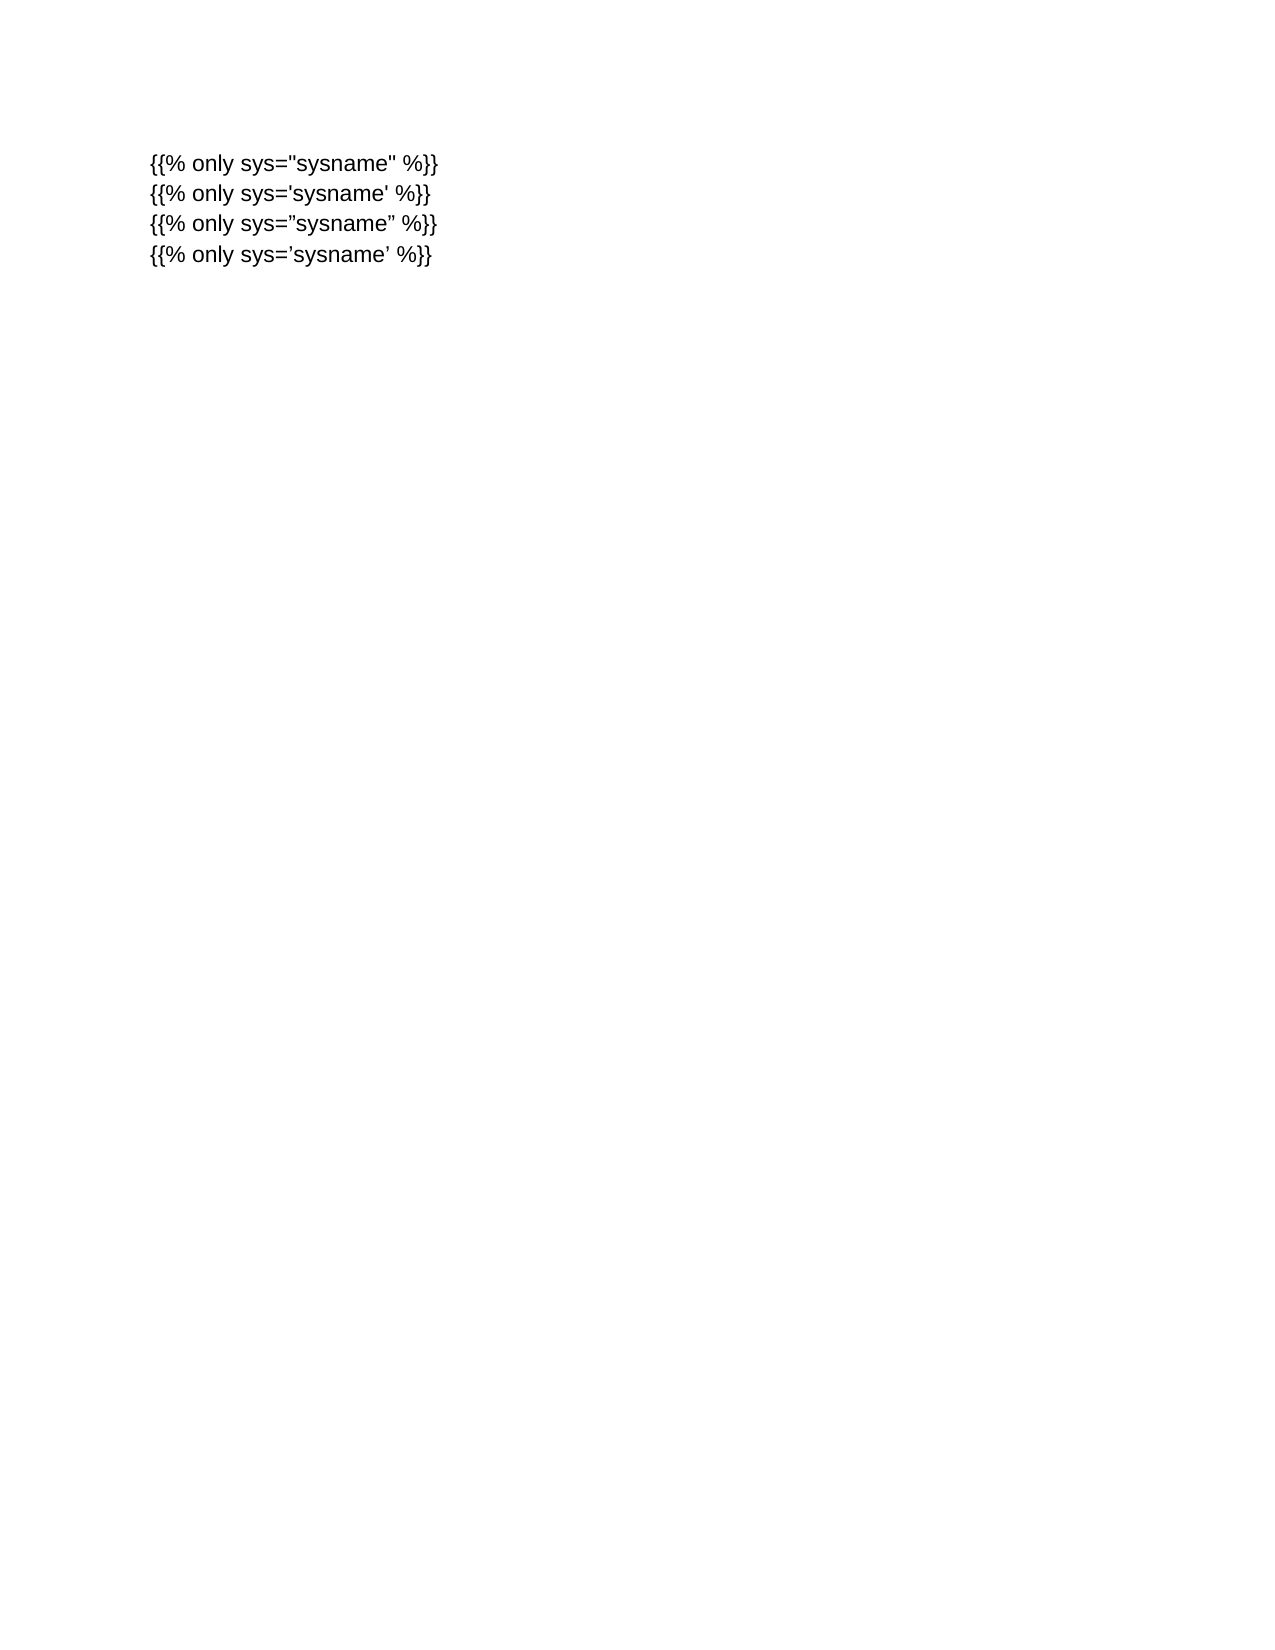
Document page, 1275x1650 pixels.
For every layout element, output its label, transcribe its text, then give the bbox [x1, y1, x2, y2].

text {{% only sys=”sysname” %}} [150, 210, 1125, 237]
text {{% only sys="sysname" %}} [150, 150, 1125, 176]
text {{% only sys=’sysname’ %}} [150, 241, 1125, 267]
text {{% only sys='sysname' %}} [150, 180, 1125, 207]
